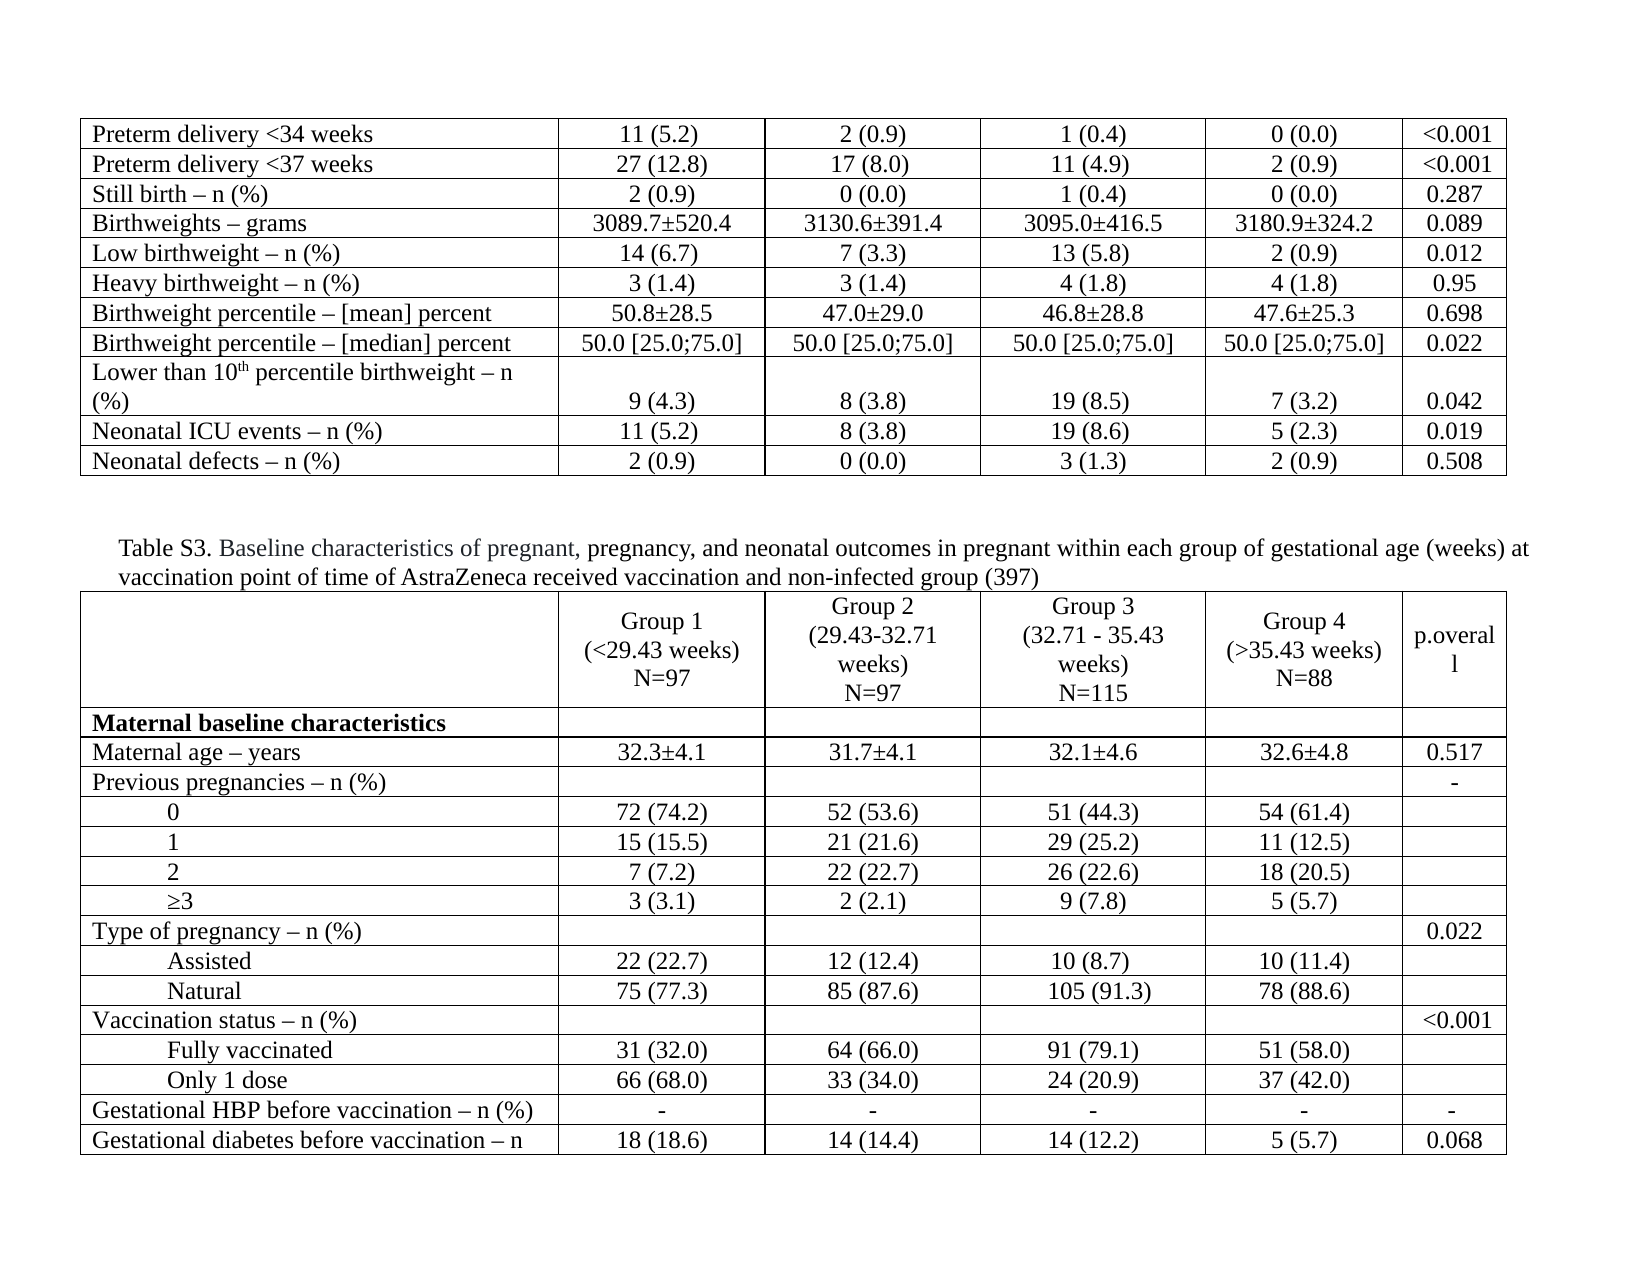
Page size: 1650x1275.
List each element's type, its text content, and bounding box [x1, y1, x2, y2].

table_cell - [1206, 1095, 1402, 1124]
table_cell Assisted [81, 946, 558, 975]
table_cell Preterm delivery <37 weeks [81, 149, 558, 178]
table_cell 0.287 [1403, 179, 1506, 207]
table_header p.overall [1403, 592, 1506, 707]
table_cell 85 (87.6) [766, 976, 980, 1004]
table_cell [1403, 827, 1506, 856]
table_cell 3180.9±324.2 [1206, 209, 1402, 237]
table_cell 9 (4.3) [559, 357, 764, 415]
table_cell Birthweight percentile – [mean] percent [81, 298, 558, 327]
table_cell 17 (8.0) [766, 149, 980, 178]
table_cell 9 (7.8) [981, 886, 1205, 915]
table_cell 11 (12.5) [1206, 827, 1402, 856]
table_cell 3095.0±416.5 [981, 209, 1205, 237]
table_cell [1206, 767, 1402, 796]
table_cell Preterm delivery <34 weeks [81, 119, 558, 148]
table_cell [1403, 708, 1506, 736]
table_cell 24 (20.9) [981, 1065, 1205, 1094]
table_cell 11 (5.2) [559, 119, 764, 148]
table_cell 51 (58.0) [1206, 1035, 1402, 1064]
table_cell 2 (0.9) [766, 119, 980, 148]
table_cell [766, 708, 980, 736]
table_header [81, 592, 558, 707]
table_header Group 3 (32.71 - 35.43 weeks) N=115 [981, 592, 1205, 707]
table_cell 7 (3.3) [766, 238, 980, 267]
table_cell <0.001 [1403, 149, 1506, 178]
table_cell [981, 1006, 1205, 1034]
table_cell Still birth – n (%) [81, 179, 558, 207]
table_cell [1403, 946, 1506, 975]
table_cell 22 (22.7) [766, 857, 980, 885]
table_cell 51 (44.3) [981, 797, 1205, 826]
table_cell [1403, 1035, 1506, 1064]
table_cell Previous pregnancies – n (%) [81, 767, 558, 796]
table_cell 11 (4.9) [981, 149, 1205, 178]
table_cell Maternal age – years [81, 738, 558, 766]
table_cell [1403, 857, 1506, 885]
table_cell Type of pregnancy – n (%) [81, 916, 558, 945]
table_cell Neonatal ICU events – n (%) [81, 416, 558, 445]
table_cell Gestational diabetes before vaccination – n [81, 1125, 558, 1153]
table_cell 5 (5.7) [1206, 1125, 1402, 1153]
table_cell 0.022 [1403, 328, 1506, 356]
table_cell - [981, 1095, 1205, 1124]
table_cell Birthweights – grams [81, 209, 558, 237]
table_cell 18 (18.6) [559, 1125, 764, 1153]
table_cell 47.0±29.0 [766, 298, 980, 327]
table_cell 29 (25.2) [981, 827, 1205, 856]
table_cell [559, 708, 764, 736]
table_cell 10 (11.4) [1206, 946, 1402, 975]
table_cell 32.1±4.6 [981, 738, 1205, 766]
table_cell 0.95 [1403, 268, 1506, 297]
table_header Group 2 (29.43-32.71 weeks) N=97 [766, 592, 980, 707]
table_cell [981, 708, 1205, 736]
table_cell 0 (0.0) [1206, 179, 1402, 207]
table_header Group 4 (>35.43 weeks) N=88 [1206, 592, 1402, 707]
table_cell Only 1 dose [81, 1065, 558, 1094]
table_cell 27 (12.8) [559, 149, 764, 178]
table_cell 0.068 [1403, 1125, 1506, 1153]
table_cell Lower than 10th percentile birthweight – n (%) [81, 357, 558, 415]
table_cell [766, 1006, 980, 1034]
table_cell 19 (8.5) [981, 357, 1205, 415]
table_cell 15 (15.5) [559, 827, 764, 856]
table_cell 3 (1.3) [981, 446, 1205, 474]
table_cell [559, 767, 764, 796]
table_cell 5 (5.7) [1206, 886, 1402, 915]
table_cell 0.698 [1403, 298, 1506, 327]
table_cell Maternal baseline characteristics [81, 708, 558, 736]
table_cell 64 (66.0) [766, 1035, 980, 1064]
table_cell 50.0 [25.0;75.0] [559, 328, 764, 356]
table_cell 0.042 [1403, 357, 1506, 415]
table_cell 72 (74.2) [559, 797, 764, 826]
table_cell 4 (1.8) [981, 268, 1205, 297]
table_cell 0.508 [1403, 446, 1506, 474]
table_cell 47.6±25.3 [1206, 298, 1402, 327]
table_cell [559, 916, 764, 945]
table_cell 7 (7.2) [559, 857, 764, 885]
table_cell Vaccination status – n (%) [81, 1006, 558, 1034]
table_cell [1403, 797, 1506, 826]
table_header Group 1 (<29.43 weeks) N=97 [559, 592, 764, 707]
table_cell 1 (0.4) [981, 119, 1205, 148]
table_cell 18 (20.5) [1206, 857, 1402, 885]
table_cell 3130.6±391.4 [766, 209, 980, 237]
table_cell 2 [81, 857, 558, 885]
table_cell 0.517 [1403, 738, 1506, 766]
table_cell 12 (12.4) [766, 946, 980, 975]
table_cell 2 (0.9) [1206, 238, 1402, 267]
table_cell Heavy birthweight – n (%) [81, 268, 558, 297]
table_cell ≥3 [81, 886, 558, 915]
table_cell 14 (14.4) [766, 1125, 980, 1153]
table_cell 3 (1.4) [766, 268, 980, 297]
table_cell 10 (8.7) [981, 946, 1205, 975]
table_cell 2 (0.9) [559, 446, 764, 474]
table_cell Neonatal defects – n (%) [81, 446, 558, 474]
table_cell - [559, 1095, 764, 1124]
table_cell Birthweight percentile – [median] percent [81, 328, 558, 356]
table_cell 50.0 [25.0;75.0] [981, 328, 1205, 356]
table_cell 13 (5.8) [981, 238, 1205, 267]
table_cell 75 (77.3) [559, 976, 764, 1004]
table_cell <0.001 [1403, 1006, 1506, 1034]
table_cell 3 (1.4) [559, 268, 764, 297]
table_cell 32.6±4.8 [1206, 738, 1402, 766]
table_cell 5 (2.3) [1206, 416, 1402, 445]
table_cell [766, 767, 980, 796]
table_cell 22 (22.7) [559, 946, 764, 975]
text Table S3. Baseline characteristics of pregnant, pregnancy, and neonatal outcomes in pregnant within each group of gestational age (weeks) at vaccination point of time of AstraZeneca received vaccination and non-infected group (397) [118, 533, 1532, 591]
table_cell 2 (0.9) [1206, 446, 1402, 474]
table_cell 0 (0.0) [1206, 119, 1402, 148]
table_cell 50.8±28.5 [559, 298, 764, 327]
table_cell 52 (53.6) [766, 797, 980, 826]
table_cell 32.3±4.1 [559, 738, 764, 766]
table_cell 3089.7±520.4 [559, 209, 764, 237]
table_cell 0.089 [1403, 209, 1506, 237]
table_cell 1 (0.4) [981, 179, 1205, 207]
table_cell 0.022 [1403, 916, 1506, 945]
table_cell 1 [81, 827, 558, 856]
table_cell 8 (3.8) [766, 357, 980, 415]
table_cell 33 (34.0) [766, 1065, 980, 1094]
table_cell 2 (2.1) [766, 886, 980, 915]
table_cell 0 (0.0) [766, 179, 980, 207]
table_cell [1403, 1065, 1506, 1094]
table_cell 0.019 [1403, 416, 1506, 445]
table_cell 14 (6.7) [559, 238, 764, 267]
table_cell 31.7±4.1 [766, 738, 980, 766]
table_cell 50.0 [25.0;75.0] [1206, 328, 1402, 356]
table_cell 4 (1.8) [1206, 268, 1402, 297]
table_cell 50.0 [25.0;75.0] [766, 328, 980, 356]
table_cell Low birthweight – n (%) [81, 238, 558, 267]
table_cell 54 (61.4) [1206, 797, 1402, 826]
table_cell [1403, 886, 1506, 915]
table_cell 26 (22.6) [981, 857, 1205, 885]
table_cell - [766, 1095, 980, 1124]
table_cell 37 (42.0) [1206, 1065, 1402, 1094]
table_cell 11 (5.2) [559, 416, 764, 445]
table_cell Natural [81, 976, 558, 1004]
table_cell 0 (0.0) [766, 446, 980, 474]
table_cell [981, 767, 1205, 796]
table_cell - [1403, 1095, 1506, 1124]
table_cell [559, 1006, 764, 1034]
table_cell 8 (3.8) [766, 416, 980, 445]
table_cell 2 (0.9) [1206, 149, 1402, 178]
table_cell <0.001 [1403, 119, 1506, 148]
table_cell 14 (12.2) [981, 1125, 1205, 1153]
table_cell 0.012 [1403, 238, 1506, 267]
table_cell 91 (79.1) [981, 1035, 1205, 1064]
table_cell [1403, 976, 1506, 1004]
table_cell 0 [81, 797, 558, 826]
table_cell 19 (8.6) [981, 416, 1205, 445]
table_cell [1206, 1006, 1402, 1034]
table_cell [1206, 916, 1402, 945]
table_cell 105 (91.3) [981, 976, 1205, 1004]
table_cell - [1403, 767, 1506, 796]
table_cell 31 (32.0) [559, 1035, 764, 1064]
table_cell [981, 916, 1205, 945]
table_cell 46.8±28.8 [981, 298, 1205, 327]
table_cell Fully vaccinated [81, 1035, 558, 1064]
table_cell 2 (0.9) [559, 179, 764, 207]
table_cell 66 (68.0) [559, 1065, 764, 1094]
table_cell 78 (88.6) [1206, 976, 1402, 1004]
table_cell 7 (3.2) [1206, 357, 1402, 415]
table_cell [1206, 708, 1402, 736]
table_cell [766, 916, 980, 945]
table_cell 3 (3.1) [559, 886, 764, 915]
table_cell Gestational HBP before vaccination – n (%) [81, 1095, 558, 1124]
table_cell 21 (21.6) [766, 827, 980, 856]
